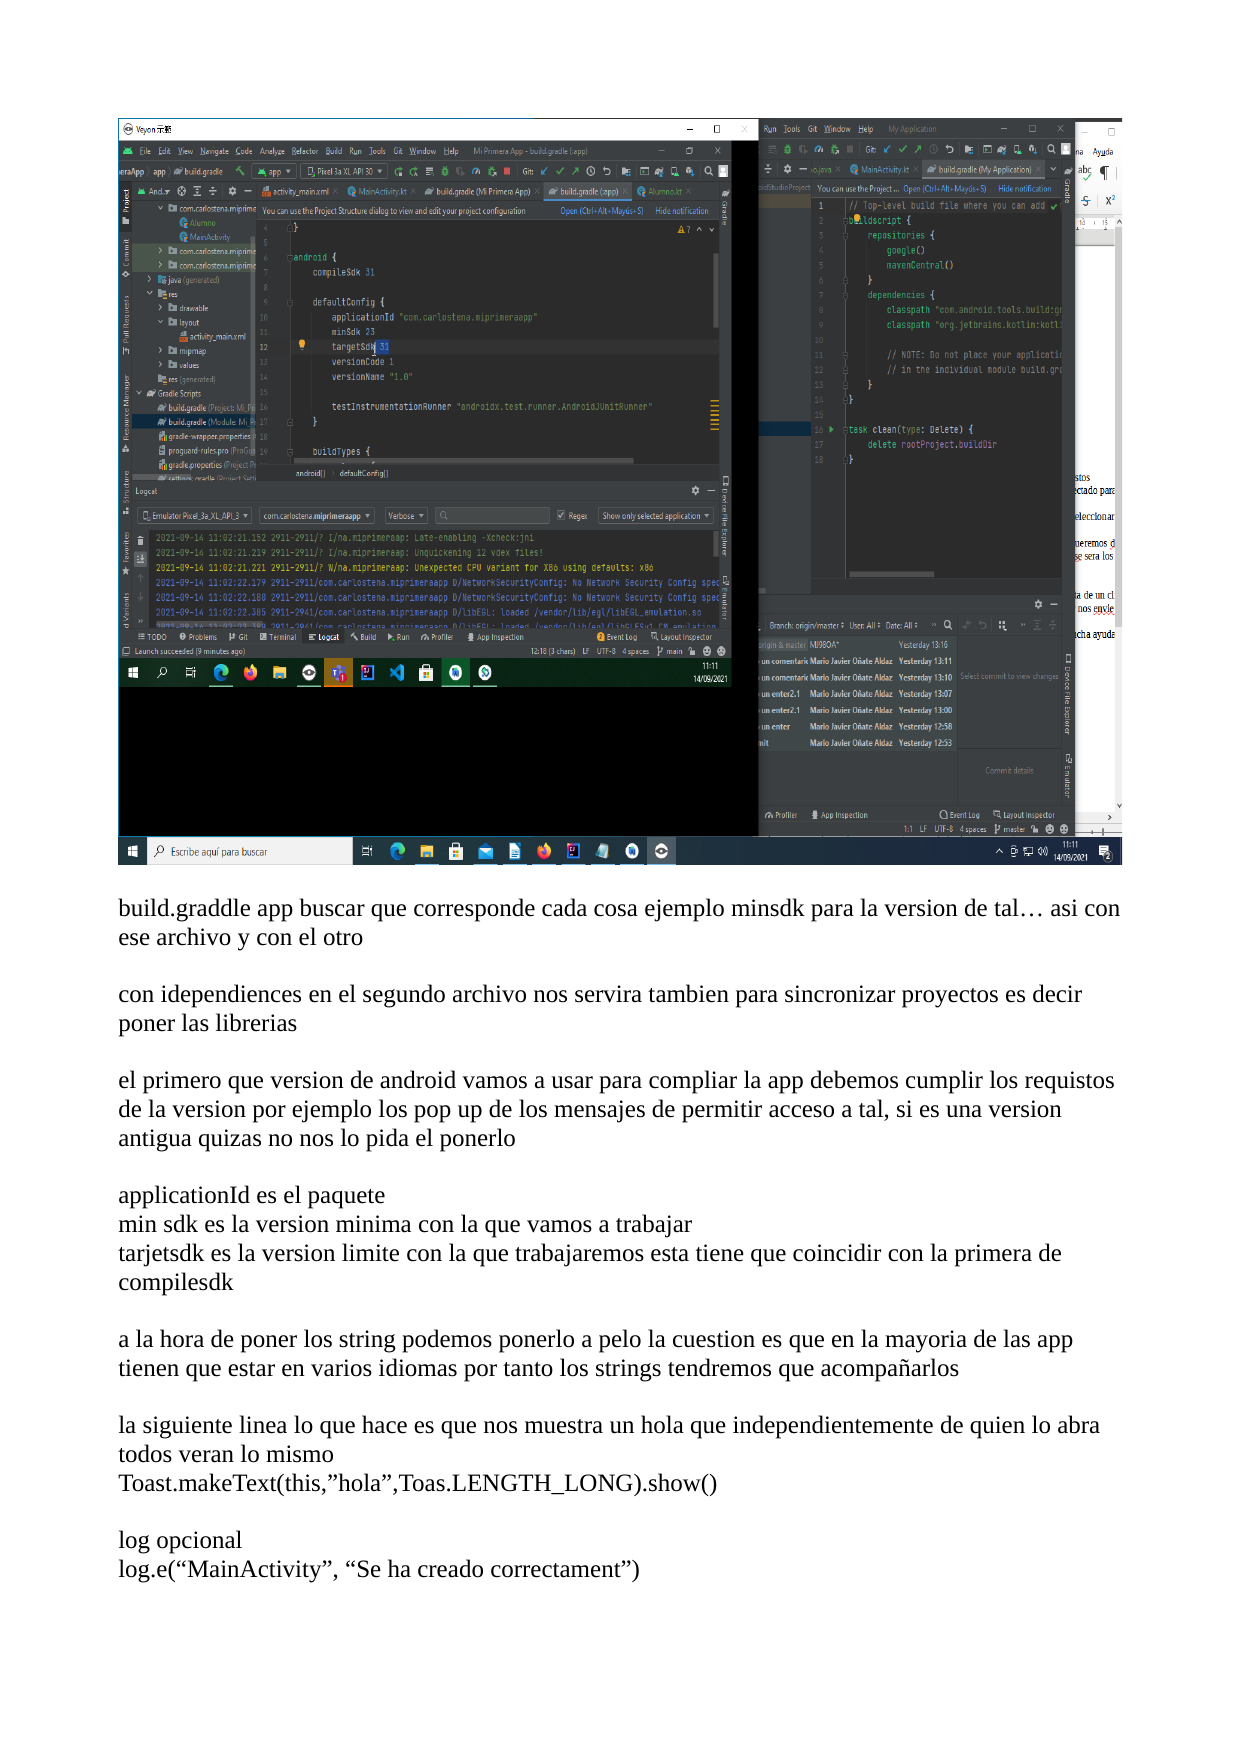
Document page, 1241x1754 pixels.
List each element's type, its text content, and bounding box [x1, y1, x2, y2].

text tarjetsdk es la version limite con la que trabajaremos esta tiene que coincidir con la primera de compilesdk [118, 1238, 1122, 1296]
text a la hora de poner los string podemos ponerlo a pelo la cuestion es que en la mayoria de las app tienen que estar en varios idiomas por tanto los strings tendremos que acompañarlos [118, 1324, 1122, 1382]
text applicationId es el paquete [118, 1181, 1122, 1209]
text min sdk es la version minima con la que vamos a trabajar [118, 1209, 1122, 1238]
text el primero que version de android vamos a usar para compliar la app debemos cumplir los requistos de la version por ejemplo los pop up de los mensajes de permitir acceso a tal, si es una version antigua quizas no nos lo pida el ponerlo [118, 1066, 1122, 1152]
text la siguiente linea lo que hace es que nos muestra un hola que independientemente de quien lo abra todos veran lo mismo [118, 1411, 1122, 1468]
text Toast.makeText(this,”hola”,Toas.LENGTH_LONG).show() [118, 1468, 1122, 1497]
text build.graddle app buscar que corresponde cada cosa ejemplo minsdk para la version de tal… asi con ese archivo y con el otro [118, 893, 1122, 951]
text log.e(“MainActivity”, “Se ha creado correctament”) [118, 1554, 1122, 1583]
text con idependiences en el segundo archivo nos servira tambien para sincronizar proyectos es decir poner las librerias [118, 979, 1122, 1037]
text log opcional [118, 1526, 1122, 1554]
picture [118, 118, 1123, 865]
